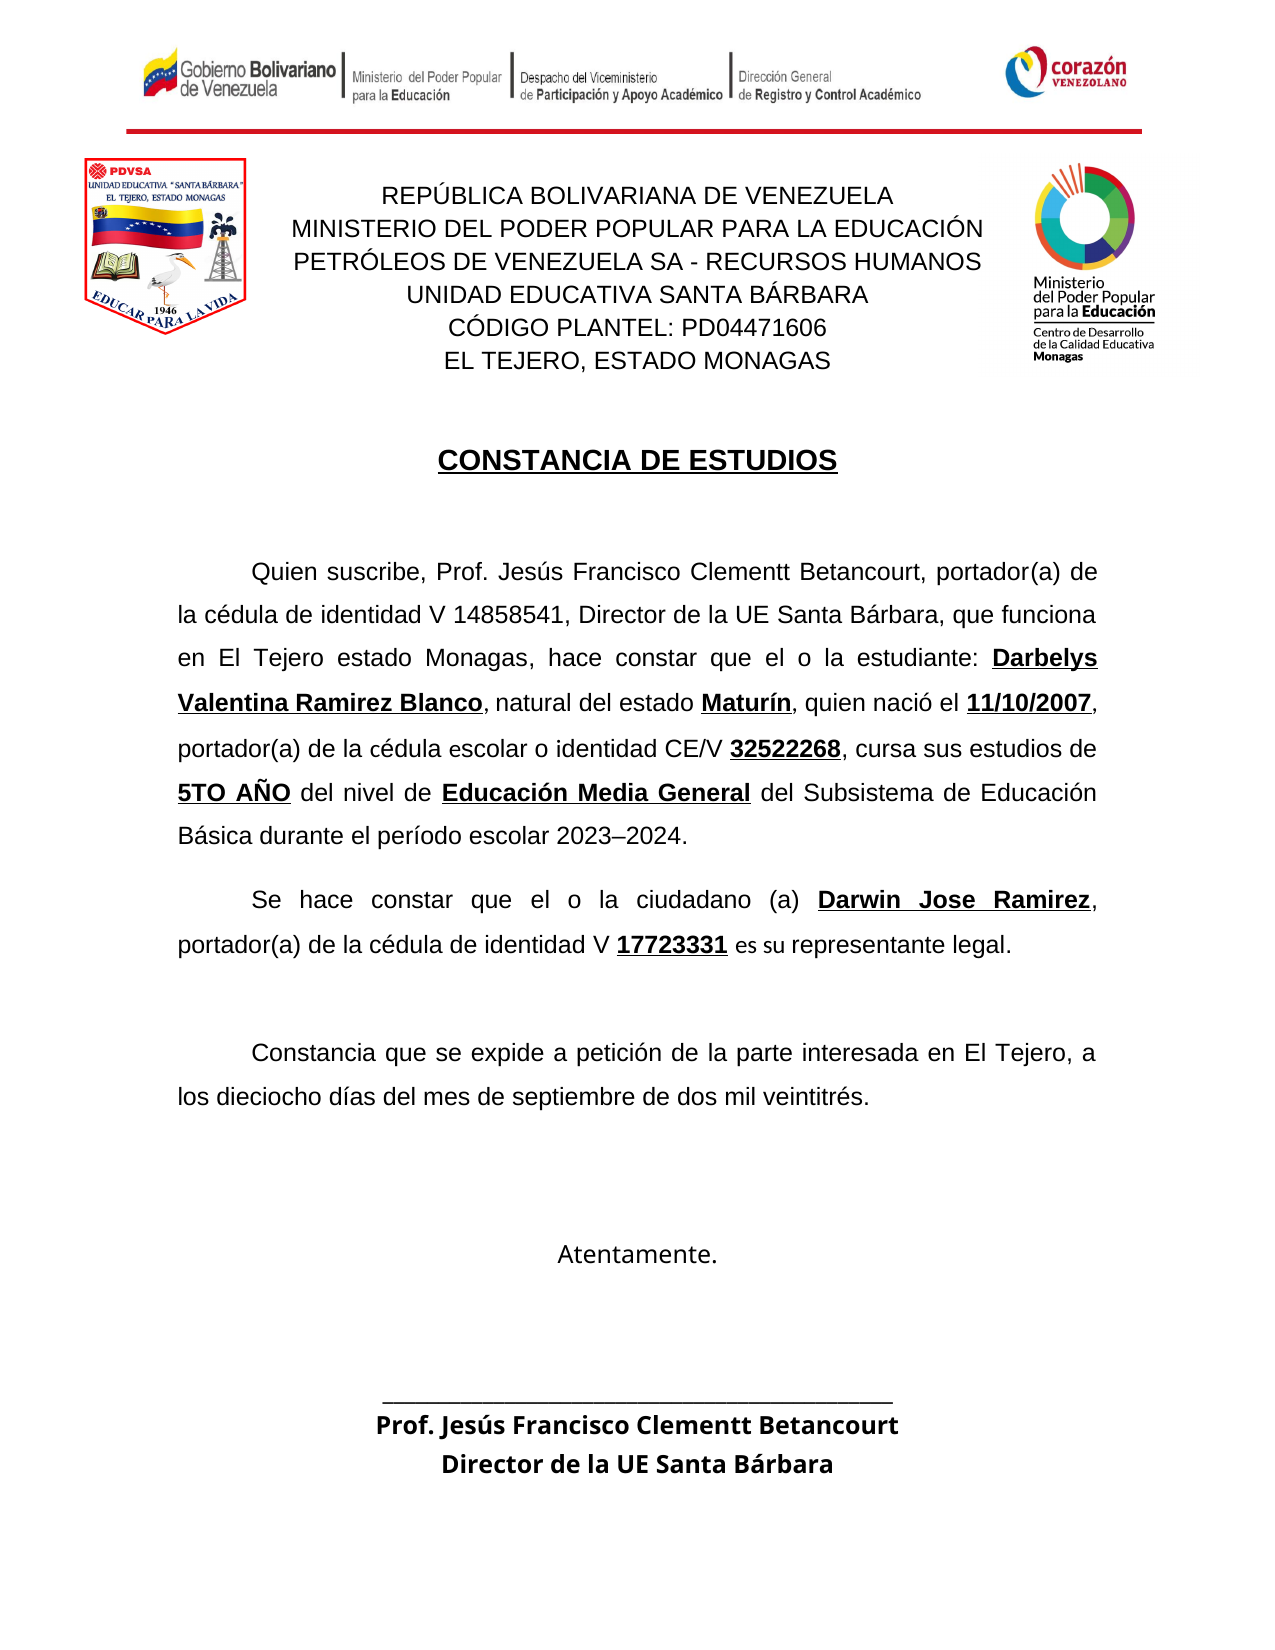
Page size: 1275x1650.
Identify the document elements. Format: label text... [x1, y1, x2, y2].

text UNIDAD EDUCATIVA SANTA BÁRBARA [252, 280, 978, 308]
subtitle CONSTANCIA DE ESTUDIOS [177, 443, 1098, 476]
text ______________________________________________ [177, 1373, 1098, 1407]
text CÓDIGO PLANTEL: PD04471606 [177, 313, 978, 341]
text Director de la UE Santa Bárbara [177, 1447, 1098, 1481]
text Se hace constar que el o la ciudadano (a) Darwin Jose Ramirez, portador(a) de la cédula de identidad V 17723331 es su representante legal. [177, 885, 1098, 959]
text Atentamente. [177, 1237, 1098, 1271]
picture [79, 158, 252, 335]
text Prof. Jesús Francisco Clementt Betancourt [177, 1407, 1098, 1441]
text EL TEJERO, ESTADO MONAGAS [177, 346, 978, 374]
subtitle PETRÓLEOS DE VENEZUELA SA - RECURSOS HUMANOS [252, 247, 978, 275]
text Constancia que se expide a petición de la parte interesada en El Tejero, a los dieciocho días del mes de septiembre de dos mil veintitrés. [177, 1038, 1098, 1110]
subtitle MINISTERIO DEL PODER POPULAR PARA LA EDUCACIÓN [252, 214, 978, 242]
subtitle REPÚBLICA BOLIVARIANA DE VENEZUELA [252, 181, 978, 209]
text Quien suscribe, Prof. Jesús Francisco Clementt Betancourt, portador(a) de la cédula de identidad V 14858541, Director de la UE Santa Bárbara, que funciona en El Tejero estado Monagas, hace constar que el o la estudiante: Darbelys Valentina Ramirez Blanco, natural del estado Maturín, quien nació el 11/10/2007, portador(a) de la cédula escolar o identidad CE/V 32522268, cursa sus estudios de 5TO AÑO del nivel de Educación Media General del Subsistema de Educación Básica durante el período escolar 2023–2024. [177, 557, 1098, 849]
picture [126, 11, 1142, 134]
picture [978, 153, 1200, 377]
